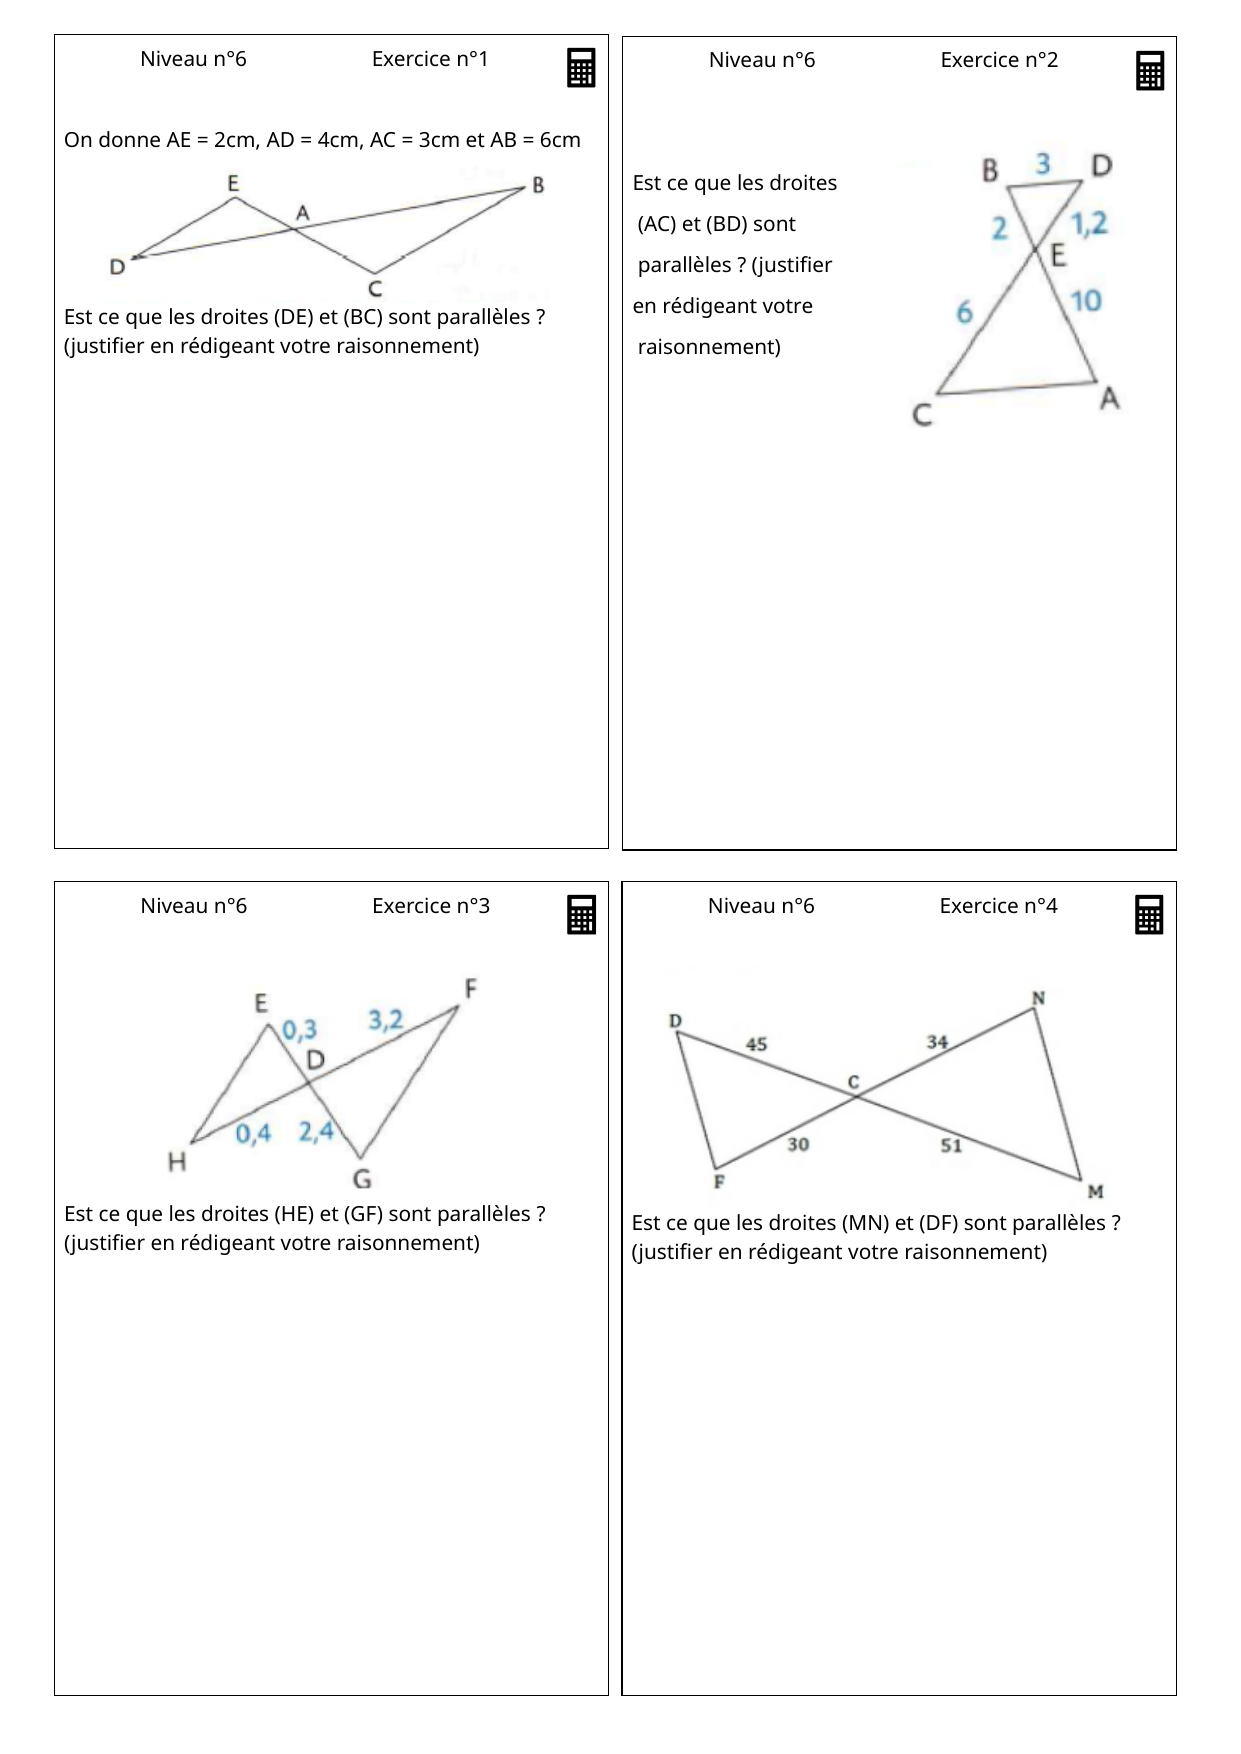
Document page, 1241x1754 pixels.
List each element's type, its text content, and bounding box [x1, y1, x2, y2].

picture [138, 963, 493, 1200]
text Niveau n°6 Exercice n°4 [631, 891, 1167, 919]
picture [566, 894, 597, 935]
picture [100, 166, 562, 303]
text Niveau n°6 Exercice n°3 [64, 891, 599, 919]
picture [566, 47, 596, 88]
text en rédigeant votre [632, 291, 894, 319]
picture [894, 134, 1161, 437]
text Niveau n°6 Exercice n°1 [63, 44, 599, 72]
text Est ce que les droites (HE) et (GF) sont parallèles ? (justifier en rédigeant votre raisonnement) [64, 973, 599, 1256]
text (AC) et (BD) sont [632, 209, 894, 238]
text On donne AE = 2cm, AD = 4cm, AC = 3cm et AB = 6cm [63, 126, 599, 154]
text Est ce que les droites [632, 168, 894, 197]
picture [1135, 50, 1165, 91]
text Est ce que les droites (DE) et (BC) sont parallèles ? (justifier en rédigeant votre raisonnement) [63, 167, 599, 359]
picture [1134, 894, 1164, 935]
text Est ce que les droites (MN) et (DF) sont parallèles ? (justifier en rédigeant votre raisonnement) [631, 973, 1167, 1265]
text parallèles ? (justifier [632, 250, 894, 279]
text raisonnement) [632, 332, 894, 361]
text Niveau n°6 Exercice n°2 [632, 46, 1167, 74]
picture [661, 966, 1137, 1209]
